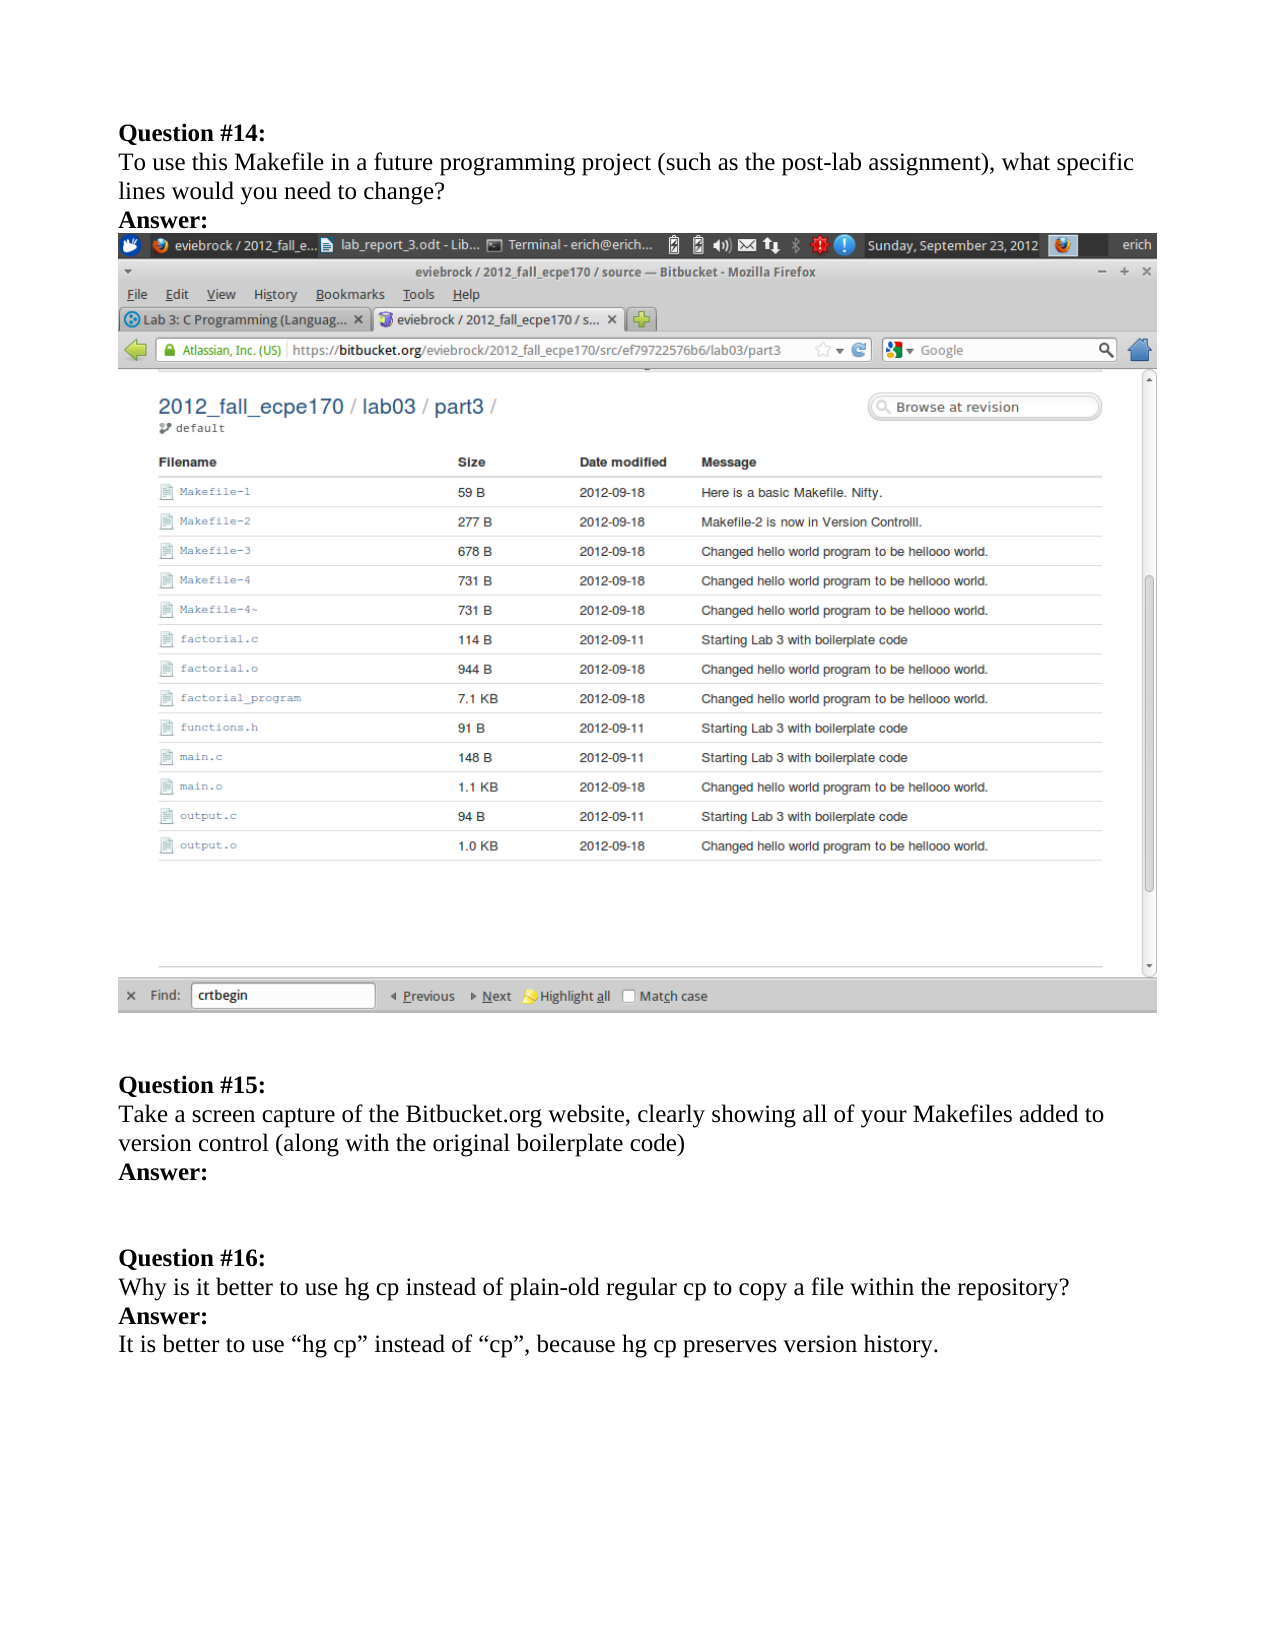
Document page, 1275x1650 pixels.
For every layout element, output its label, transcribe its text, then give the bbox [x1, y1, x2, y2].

text Answer: [118, 1157, 1157, 1186]
text Answer: [118, 205, 1157, 233]
text ﻿Take a screen capture of the Bitbucket.org website, clearly showing all of your Makefiles added to version control (along with the original boilerplate code) [118, 1099, 1157, 1157]
text It is better to use “hg cp” instead of “cp”, because hg cp preserves version history. [118, 1329, 1157, 1358]
text Why is it better to use hg cp instead of plain-old regular cp to copy a file within the repository? [118, 1272, 1157, 1301]
picture [118, 233, 1157, 1013]
text Answer: [118, 1301, 1157, 1329]
text Question #14: [118, 118, 1157, 147]
text ﻿To use this Makefile in a future programming project (such as the post-lab assignment), what specific lines would you need to change? [118, 147, 1157, 205]
text Question #16: [118, 1243, 1157, 1272]
text Question #15: [118, 1070, 1157, 1099]
